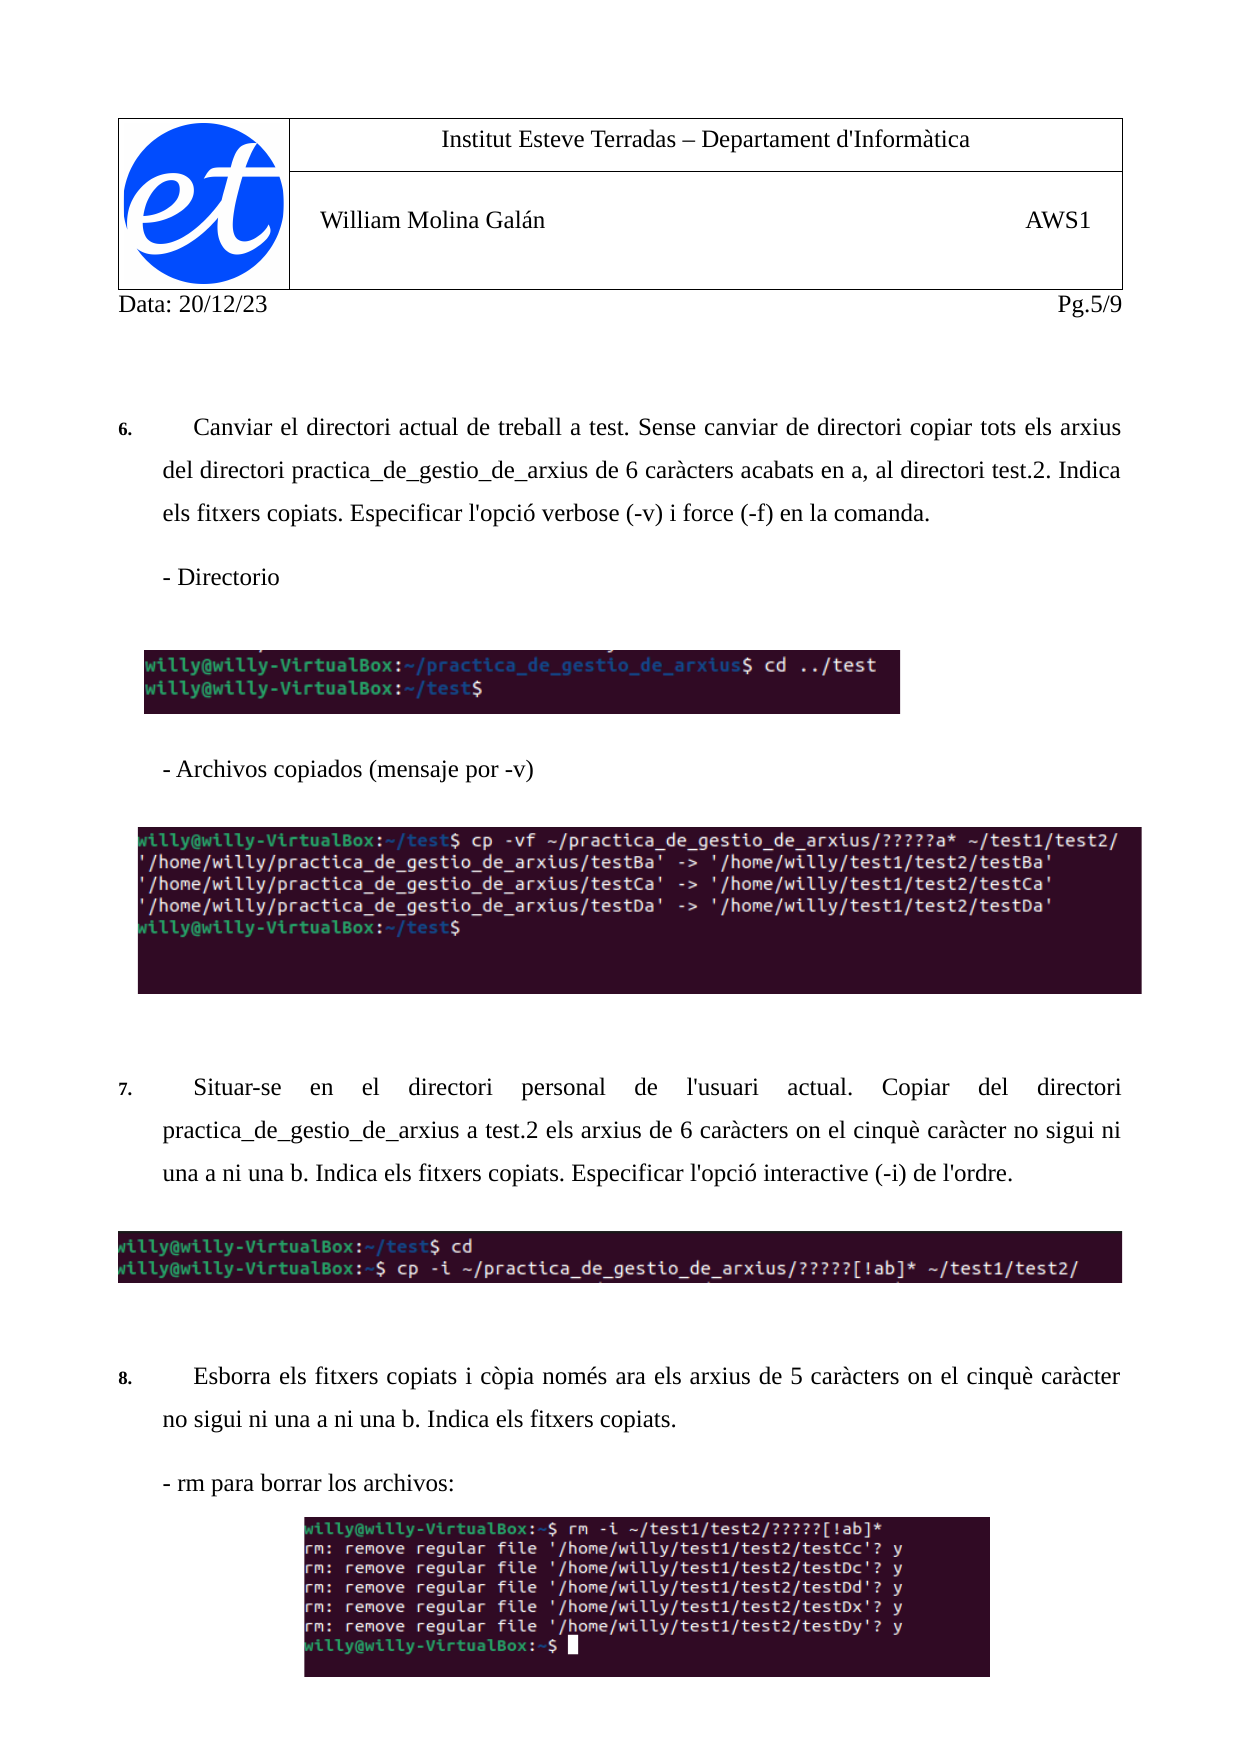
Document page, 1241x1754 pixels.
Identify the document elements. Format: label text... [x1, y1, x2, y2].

picture [144, 650, 901, 714]
list Esborra els fitxers copiats i còpia només ara els arxius de 5 caràcters on el cinquè caràcter no sigui ni una a ni una b. Indica els fitxers copiats. [118, 1361, 1122, 1433]
text - Archivos copiados (mensaje por -v) [118, 754, 1122, 782]
picture [304, 1517, 990, 1677]
picture [118, 1231, 1123, 1283]
list Canviar el directori actual de treball a test. Sense canviar de directori copiar tots els arxius del directori practica_de_gestio_de_arxius de 6 caràcters acabats en a, al directori test.2. Indica els fitxers copiats. Especificar l'opció verbose (-v) i force (-f) en la comanda. [118, 412, 1122, 527]
picture [123, 123, 284, 284]
list - rm para borrar los archivos: [118, 1468, 1122, 1497]
list - Directorio [118, 562, 1122, 591]
list Situar-se en el directori personal de l'usuari actual. Copiar del directori practica_de_gestio_de_arxius a test.2 els arxius de 6 caràcters on el cinquè caràcter no sigui ni una a ni una b. Indica els fitxers copiats. Especificar l'opció interactive (-i) de l'ordre. [118, 1072, 1122, 1187]
picture [137, 827, 1142, 994]
